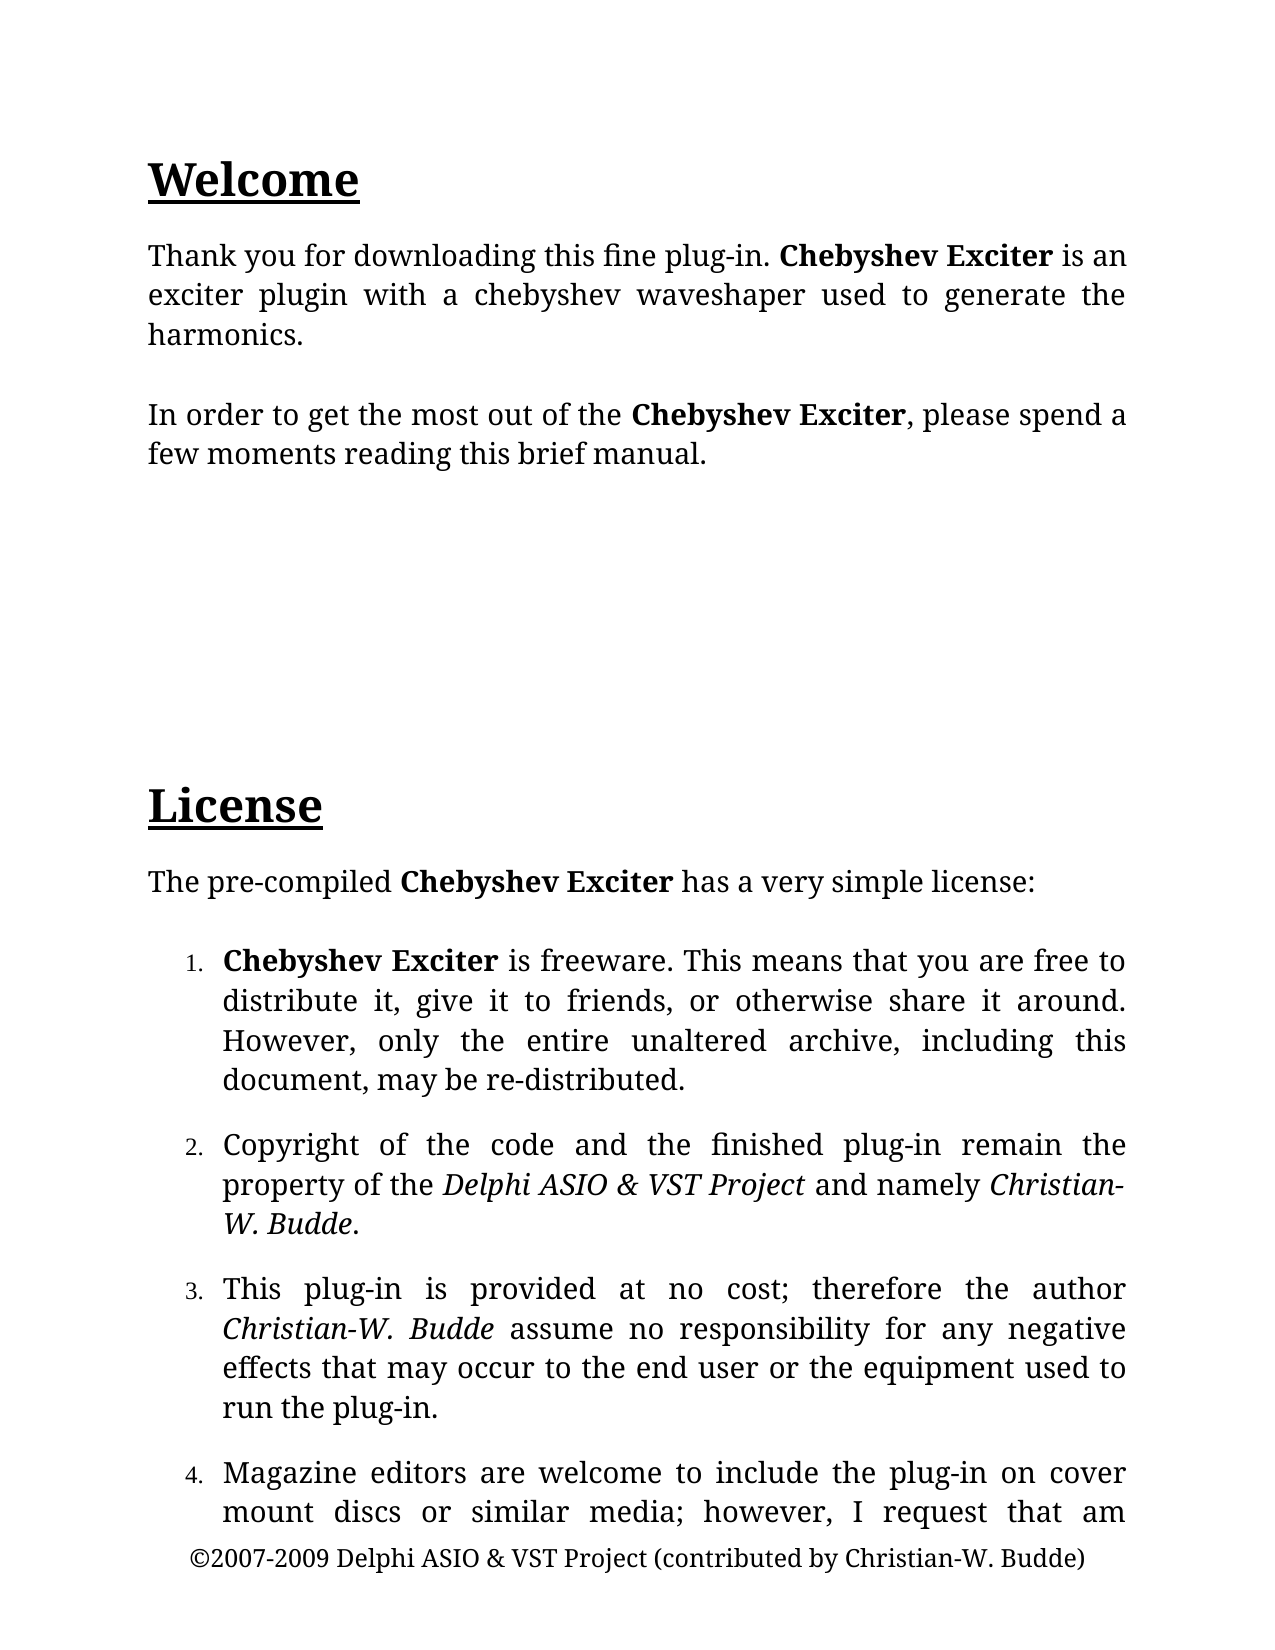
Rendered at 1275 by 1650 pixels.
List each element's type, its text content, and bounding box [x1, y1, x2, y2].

text The pre-compiled Chebyshev Exciter has a very simple license: [148, 861, 1127, 901]
text In order to get the most out of the Chebyshev Exciter, please spend a few moments reading this brief manual. [148, 394, 1127, 473]
list Chebyshev Exciter is freeware. This means that you are free to distribute it, give it to friends, or otherwise share it around. However, only the entire unaltered archive, including this document, may be re-distributed. [185, 940, 1127, 1099]
list Magazine editors are welcome to include the plug-in on cover mount discs or similar media; however, I request that am [185, 1452, 1127, 1531]
text Thank you for downloading this fine plug-in. Chebyshev Exciter is an exciter plugin with a chebyshev waveshaper used to generate the harmonics. [148, 235, 1127, 354]
list Copyright of the code and the finished plug-in remain the property of the Delphi ASIO & VST Project and namely Christian-W. Budde. [185, 1124, 1127, 1243]
subtitle Welcome [148, 148, 1127, 210]
subtitle License [148, 774, 1127, 836]
list This plug-in is provided at no cost; therefore the author Christian-W. Budde assume no responsibility for any negative effects that may occur to the end user or the equipment used to run the plug-in. [185, 1268, 1127, 1427]
